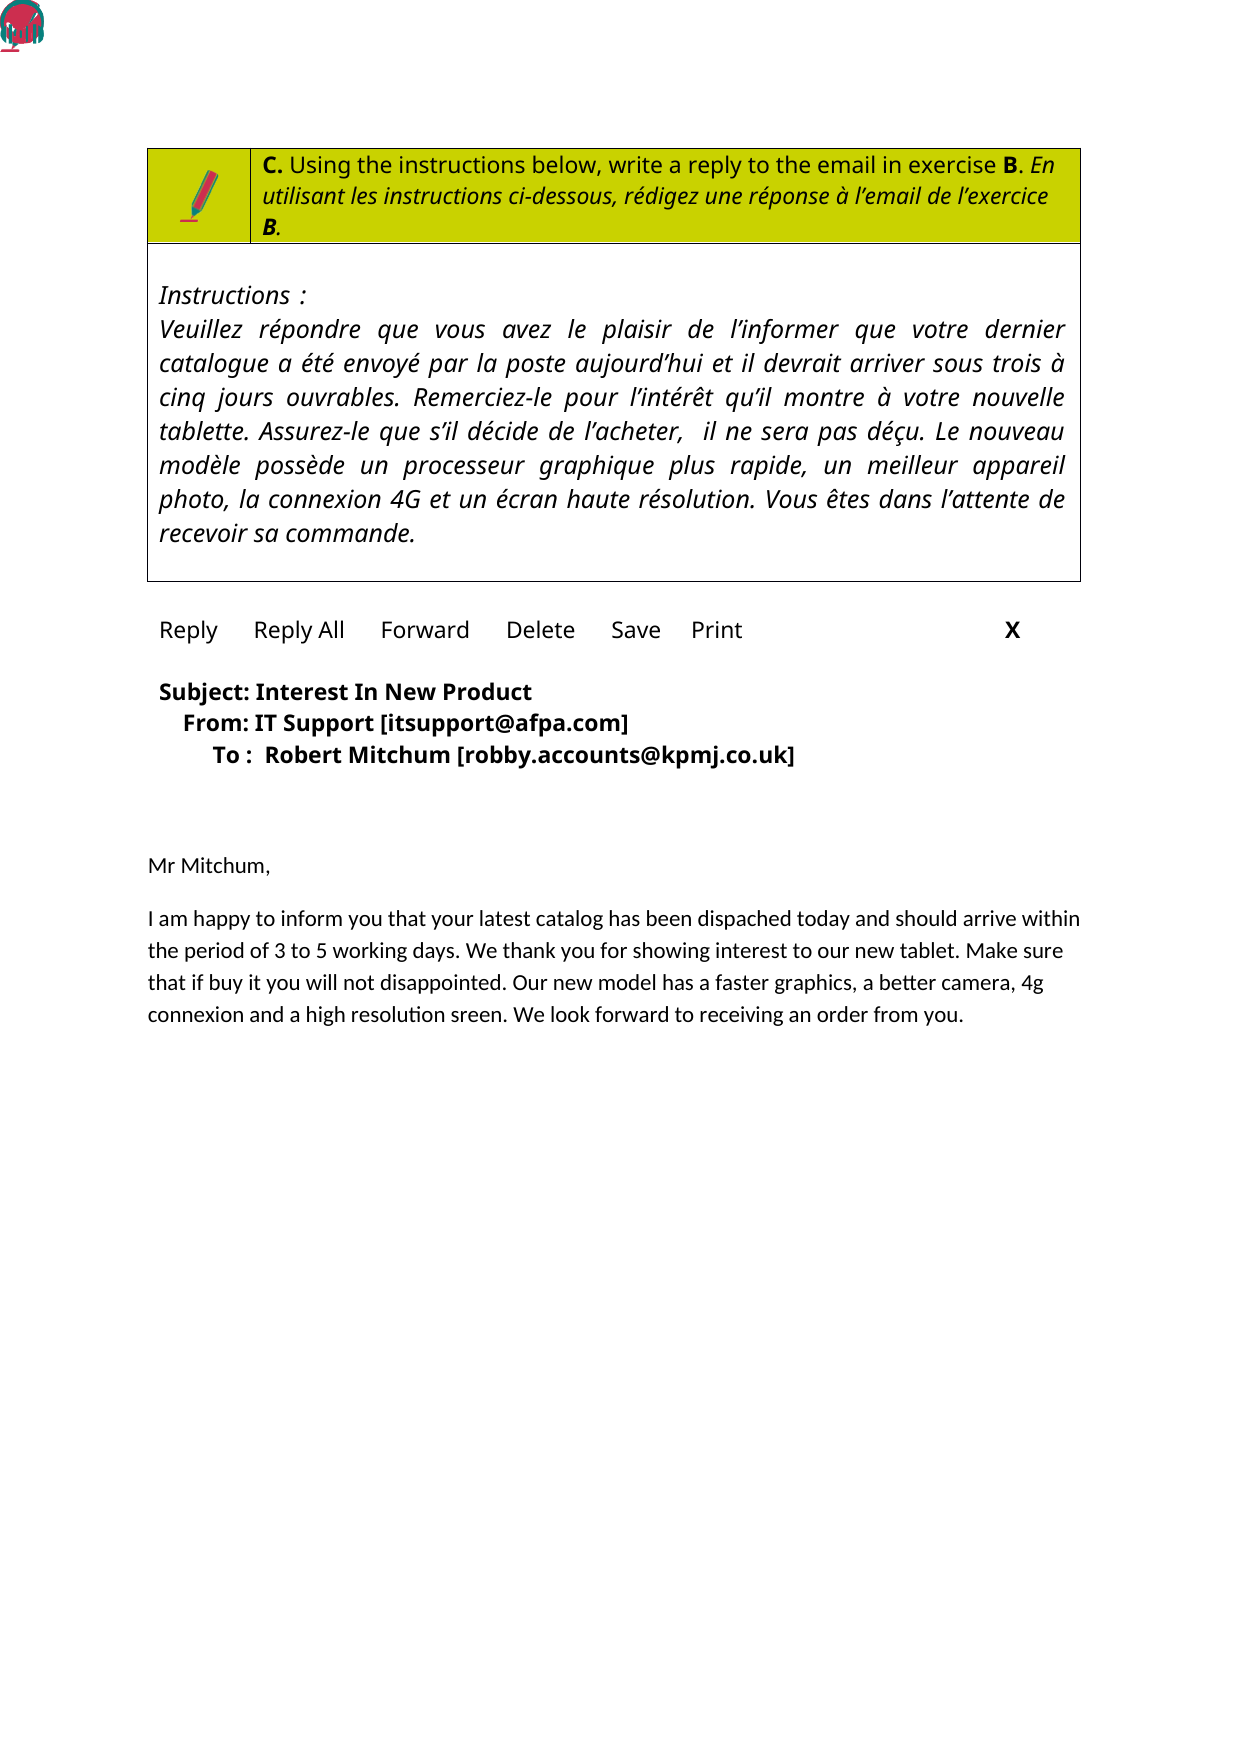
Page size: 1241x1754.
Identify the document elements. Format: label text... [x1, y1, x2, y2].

text I am happy to inform you that your latest catalog has been dispached today and should arrive within the period of 3 to 5 working days. We thank you for showing interest to our new tablet. Make sure that if buy it you will not disappointed. Our new model has a faster graphics, a better camera, 4g connexion and a high resolution sreen. We look forward to receiving an order from you. [148, 904, 1093, 1028]
table_header C. Using the instructions below, write a reply to the email in exercise B. En utilisant les instructions ci-dessous, rédigez une réponse à l’email de l’exercice B. [251, 149, 1080, 242]
table_cell Instructions : Veuillez répondre que vous avez le plaisir de l’informer que votre dernier catalogue a été envoyé par la poste aujourd’hui et il devrait arriver sous trois à cinq jours ouvrables. Remerciez-le pour l’intérêt qu’il montre à votre nouvelle tablette. Assurez-le que s’il décide de l’acheter, il ne sera pas déçu. Le nouveau modèle possède un processeur graphique plus rapide, un meilleur appareil photo, la connexion 4G et un écran haute résolution. Vous êtes dans l’attente de recevoir sa commande. [148, 244, 1080, 581]
table_cell Reply Reply All Forward Delete Save Print X Subject: Interest In New Product From: IT Support [itsupport@afpa.com] To : Robert Mitchum [robby.accounts@kpmj.co.uk] [148, 582, 1080, 798]
text Mr Mitchum, [148, 851, 1093, 879]
picture [0, 0, 44, 52]
picture [179, 170, 219, 222]
table_header [148, 149, 250, 242]
